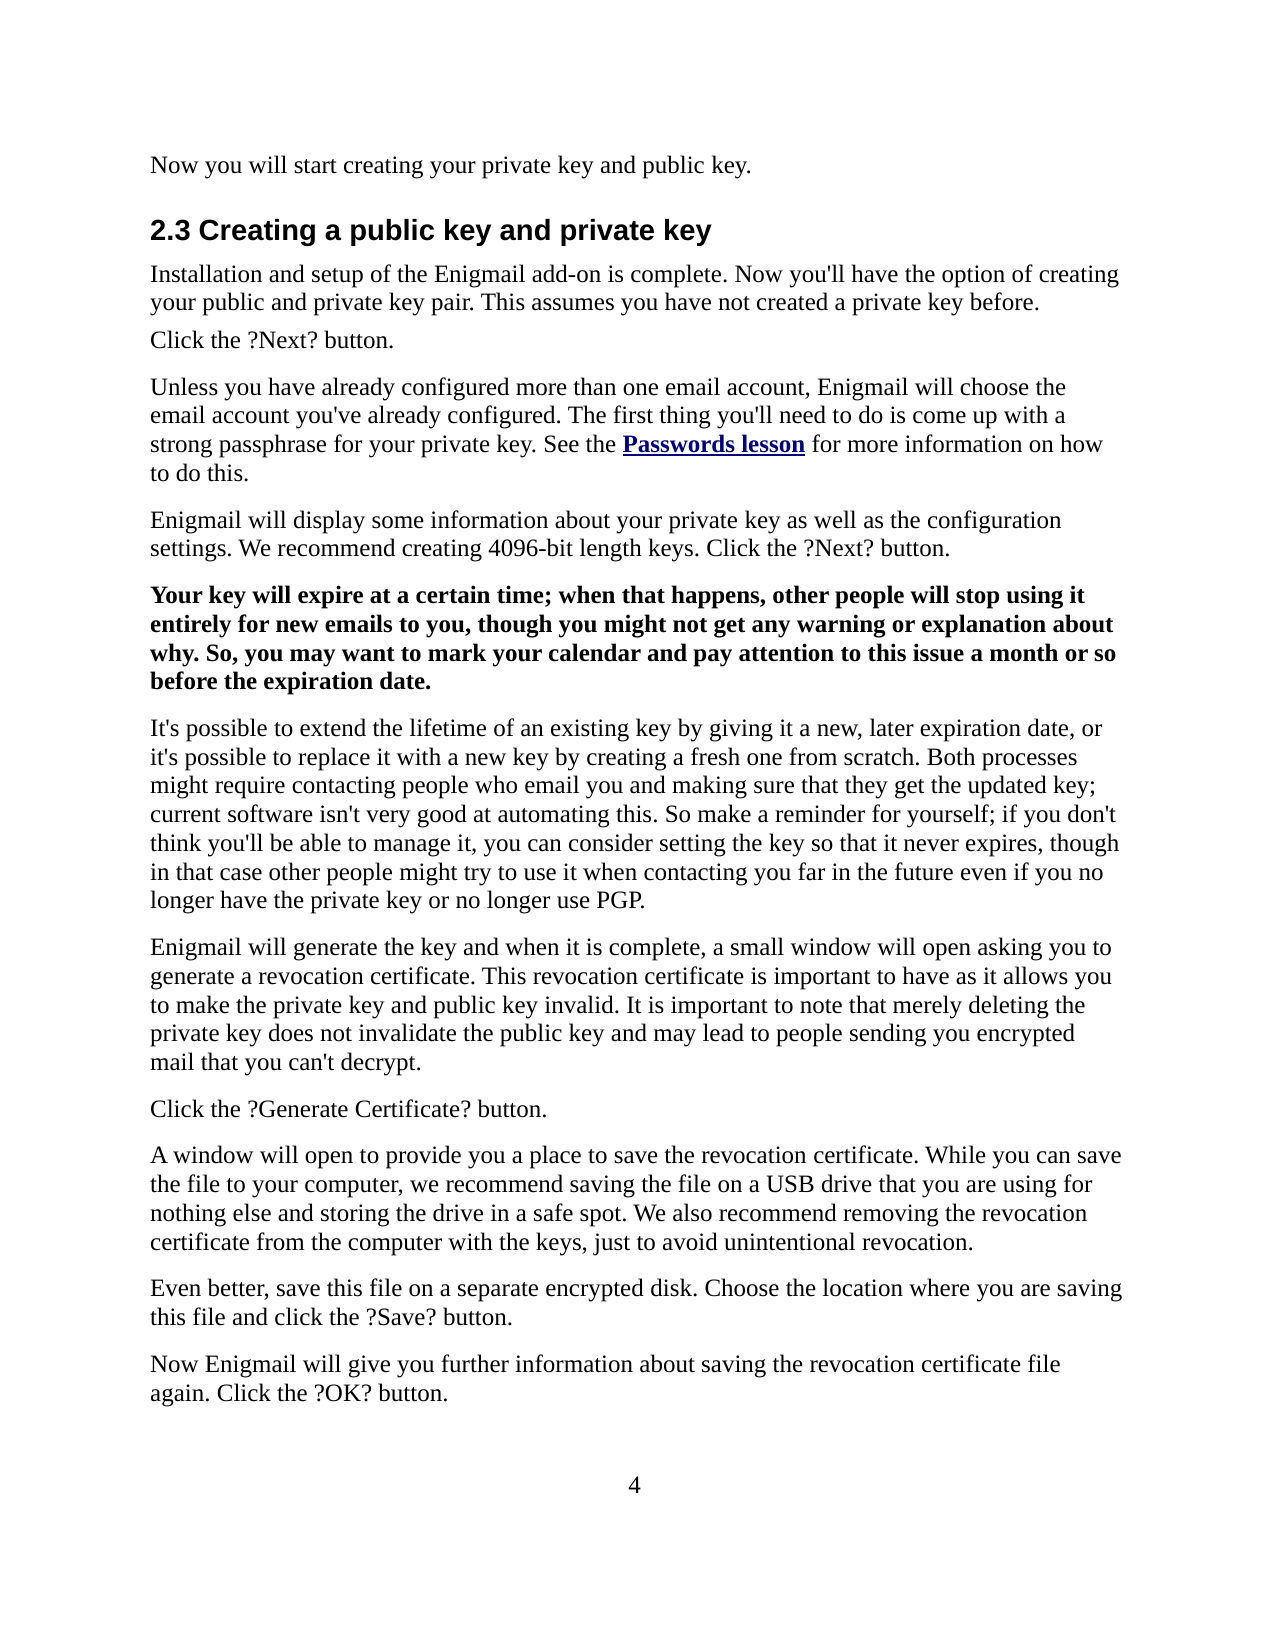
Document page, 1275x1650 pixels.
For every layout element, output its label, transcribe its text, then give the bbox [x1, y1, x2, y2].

text Even better, save this file on a separate encrypted disk. Choose the location where you are saving this file and click the ?Save? button. [150, 1273, 1125, 1331]
text It's possible to extend the lifetime of an existing key by giving it a new, later expiration date, or it's possible to replace it with a new key by creating a fresh one from scratch. Both processes might require contacting people who email you and making sure that they get the updated key; current software isn't very good at automating this. So make a reminder for yourself; if you don't think you'll be able to manage it, you can consider setting the key so that it never expires, though in that case other people might try to use it when contacting you far in the future even if you no longer have the private key or no longer use PGP. [150, 713, 1125, 914]
text Unless you have already configured more than one email account, Enigmail will choose the email account you've already configured. The first thing you'll need to do is come up with a strong passphrase for your private key. See the Passwords lesson for more information on how to do this. [150, 372, 1125, 487]
text Click the ?Generate Certificate? button. [150, 1094, 1125, 1123]
text Enigmail will generate the key and when it is complete, a small window will open asking you to generate a revocation certificate. This revocation certificate is important to have as it allows you to make the private key and public key invalid. It is important to note that merely deleting the private key does not invalidate the public key and may lead to people sending you encrypted mail that you can't decrypt. [150, 932, 1125, 1076]
text Installation and setup of the Enigmail add-on is complete. Now you'll have the option of creating your public and private key pair. This assumes you have not created a private key before. [150, 259, 1125, 316]
text Click the ?Next? button. [150, 325, 1125, 354]
text Now Enigmail will give you further information about saving the revocation certificate file again. Click the ?OK? button. [150, 1349, 1125, 1406]
text A window will open to provide you a place to save the revocation certificate. While you can save the file to your computer, we recommend saving the file on a USB drive that you are using for nothing else and storing the drive in a safe spot. We also recommend removing the revocation certificate from the computer with the keys, just to avoid unintentional revocation. [150, 1141, 1125, 1256]
text Your key will expire at a certain time; when that happens, other people will stop using it entirely for new emails to you, though you might not get any warning or explanation about why. So, you may want to mark your calendar and pay attention to this issue a month or so before the expiration date. [150, 580, 1125, 695]
text Now you will start creating your private key and public key. [150, 150, 1125, 179]
text Enigmail will display some information about your private key as well as the configuration settings. We recommend creating 4096-bit length keys. Click the ?Next? button. [150, 505, 1125, 562]
subtitle 2.3 Creating a public key and private key [150, 213, 1125, 246]
